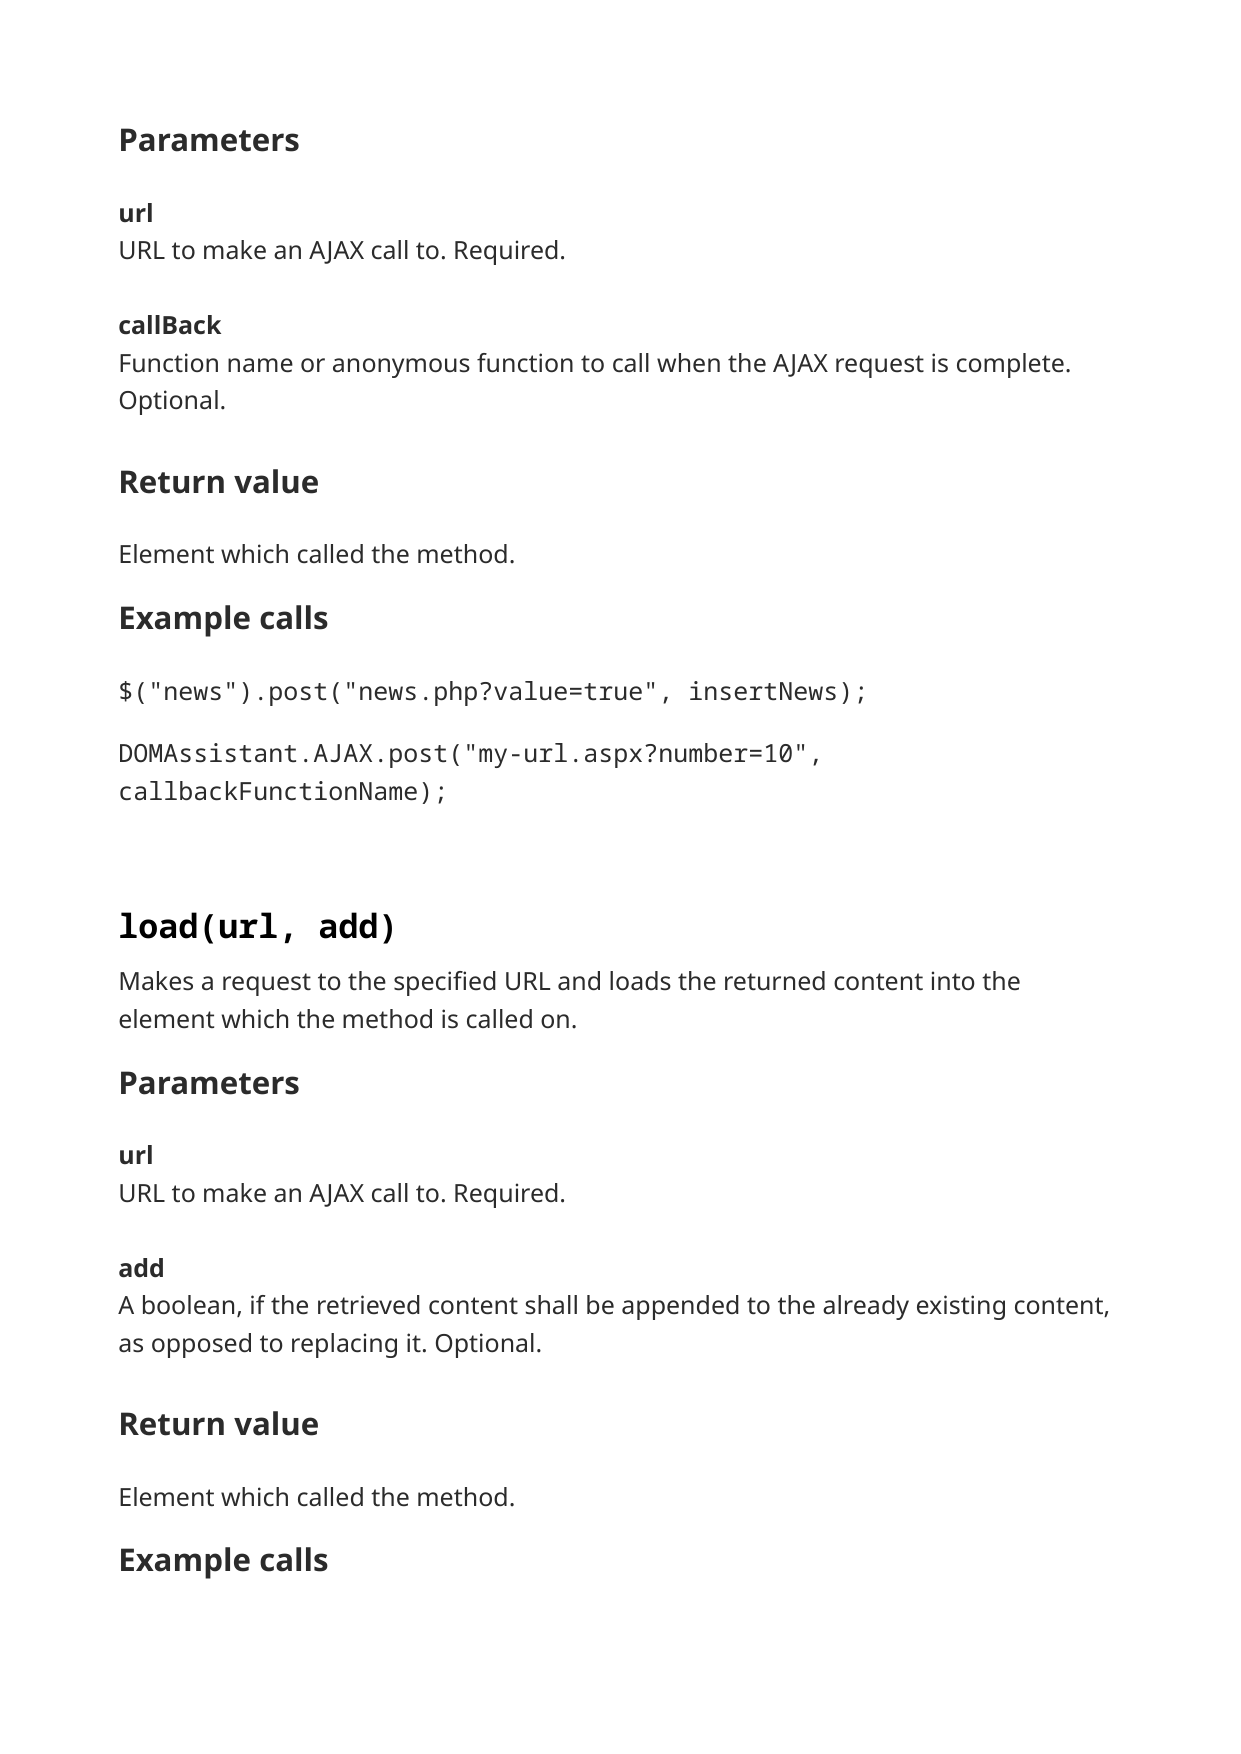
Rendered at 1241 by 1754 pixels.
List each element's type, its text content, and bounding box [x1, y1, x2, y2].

text DOMAssistant.AJAX.post("my-url.aspx?number=10", callbackFunctionName); [118, 732, 1122, 807]
text Makes a request to the specified URL and loads the returned content into the element which the method is called on. [118, 961, 1122, 1036]
text Parameters [118, 1061, 1122, 1103]
text Return value [118, 417, 1122, 502]
subtitle load(url, add) [118, 857, 1122, 948]
text Element which called the method. [118, 1476, 1122, 1513]
text Parameters [118, 118, 1122, 161]
text $("news").post("news.php?value=true", insertNews); [118, 670, 1122, 707]
text Function name or anonymous function to call when the AJAX request is complete. Optional. [118, 342, 1122, 417]
text URL to make an AJAX call to. Required. [118, 1172, 1122, 1209]
text url [118, 192, 1122, 229]
text Return value [118, 1359, 1122, 1445]
text callBack [118, 267, 1122, 342]
text A boolean, if the retrieved content shall be appended to the already existing content, as opposed to replacing it. Optional. [118, 1284, 1122, 1359]
text add [118, 1209, 1122, 1284]
text url [118, 1134, 1122, 1172]
text Example calls [118, 1538, 1122, 1581]
text Example calls [118, 596, 1122, 638]
text URL to make an AJAX call to. Required. [118, 229, 1122, 267]
text Element which called the method. [118, 533, 1122, 571]
